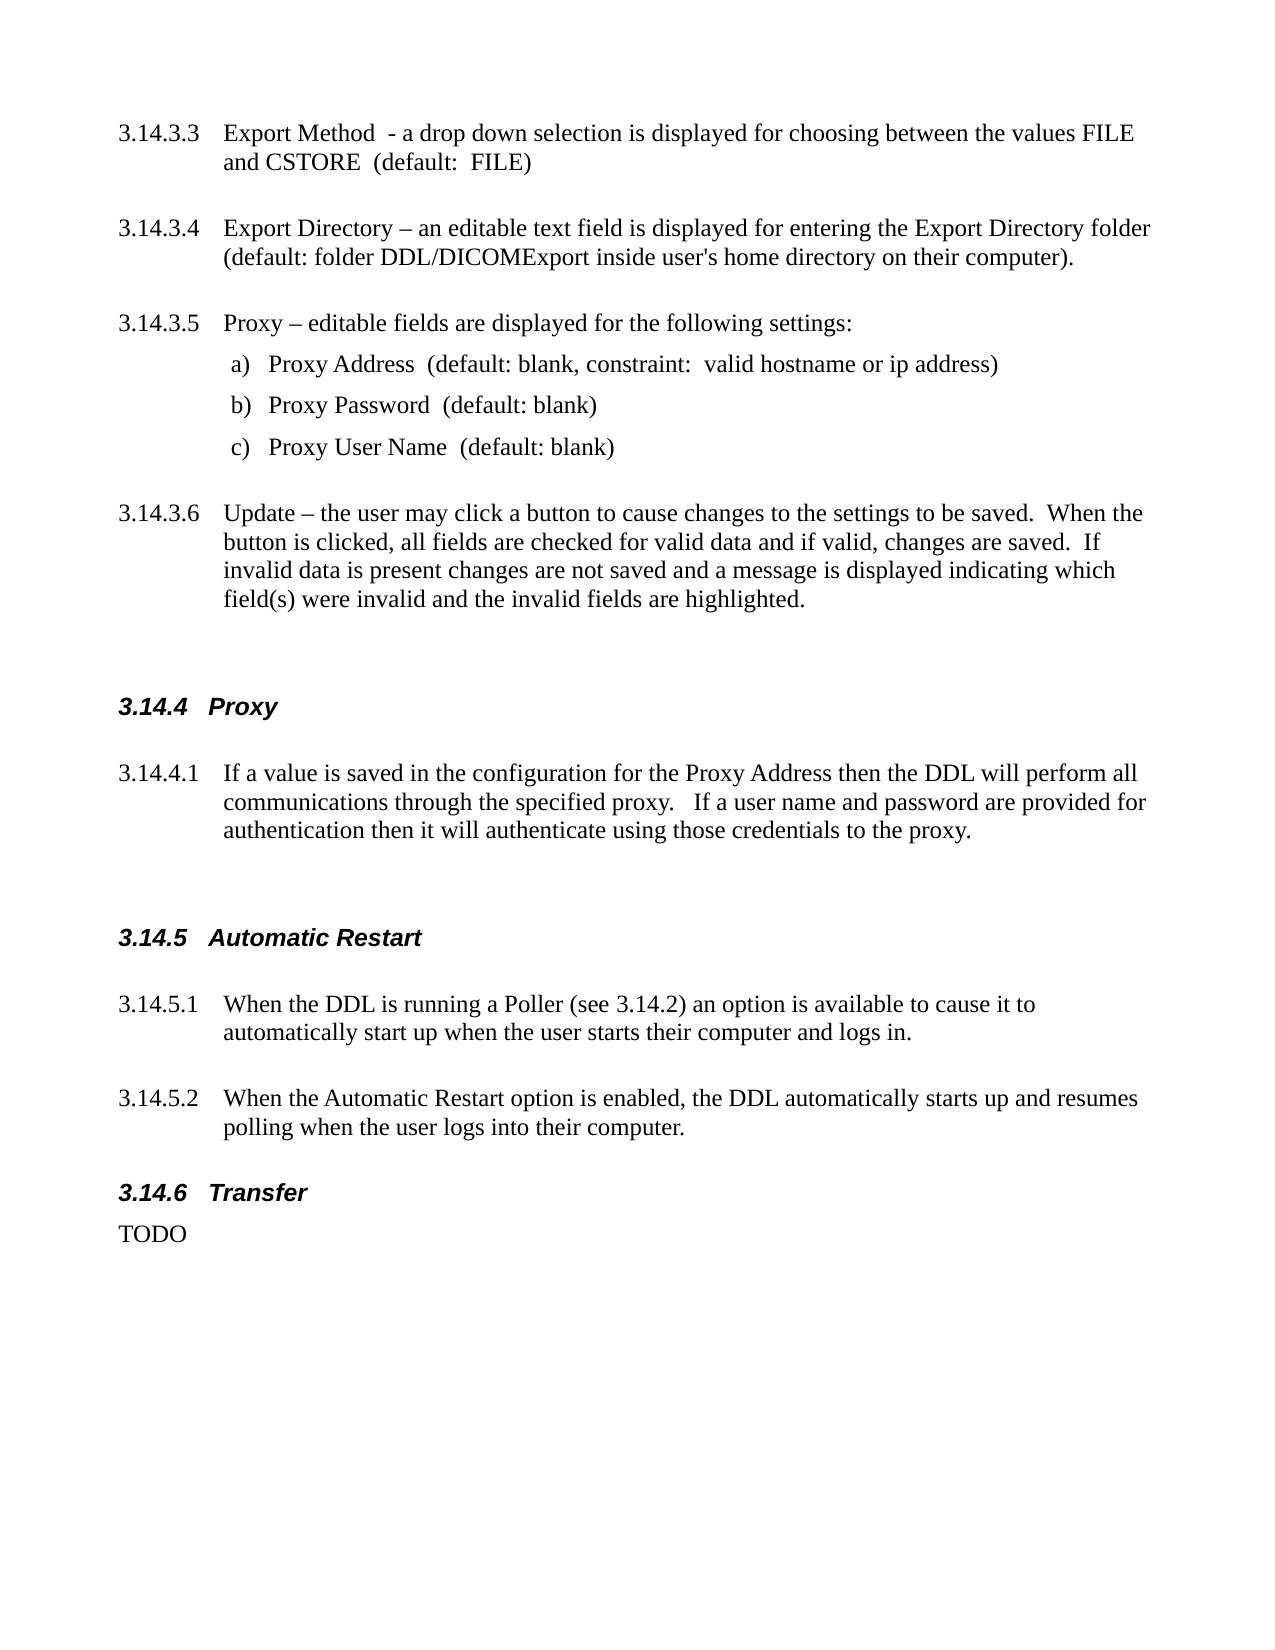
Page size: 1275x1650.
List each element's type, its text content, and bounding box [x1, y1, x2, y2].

subtitle Update – the user may click a button to cause changes to the settings to be saved. When the button is clicked, all fields are checked for valid data and if valid, changes are saved. If invalid data is present changes are not saved and a message is displayed indicating which field(s) were invalid and the invalid fields are highlighted. [118, 498, 1157, 613]
subtitle If a value is saved in the configuration for the Proxy Address then the DDL will perform all communications through the specified proxy. If a user name and password are provided for authentication then it will authenticate using those credentials to the proxy. [118, 758, 1157, 844]
list Proxy User Name (default: blank) [231, 432, 1157, 461]
subtitle When the DDL is running a Poller (see 3.14.2) an option is available to cause it to automatically start up when the user starts their computer and logs in. [118, 989, 1157, 1046]
text TODO [118, 1219, 1157, 1248]
subtitle Transfer [118, 1178, 1157, 1207]
subtitle When the Automatic Restart option is enabled, the DDL automatically starts up and resumes polling when the user logs into their computer. [118, 1084, 1157, 1141]
subtitle Export Method - a drop down selection is displayed for choosing between the values FILE and CSTORE (default: FILE) [118, 118, 1157, 176]
subtitle Proxy – editable fields are displayed for the following settings: [118, 308, 1157, 337]
subtitle Export Directory – an editable text field is displayed for entering the Export Directory folder (default: folder DDL/DICOMExport inside user's home directory on their computer). [118, 213, 1157, 271]
subtitle Automatic Restart [118, 923, 1157, 952]
list Proxy Address (default: blank, constraint: valid hostname or ip address) [231, 349, 1157, 378]
list Proxy Password (default: blank) [231, 391, 1157, 419]
subtitle Proxy [118, 692, 1157, 721]
